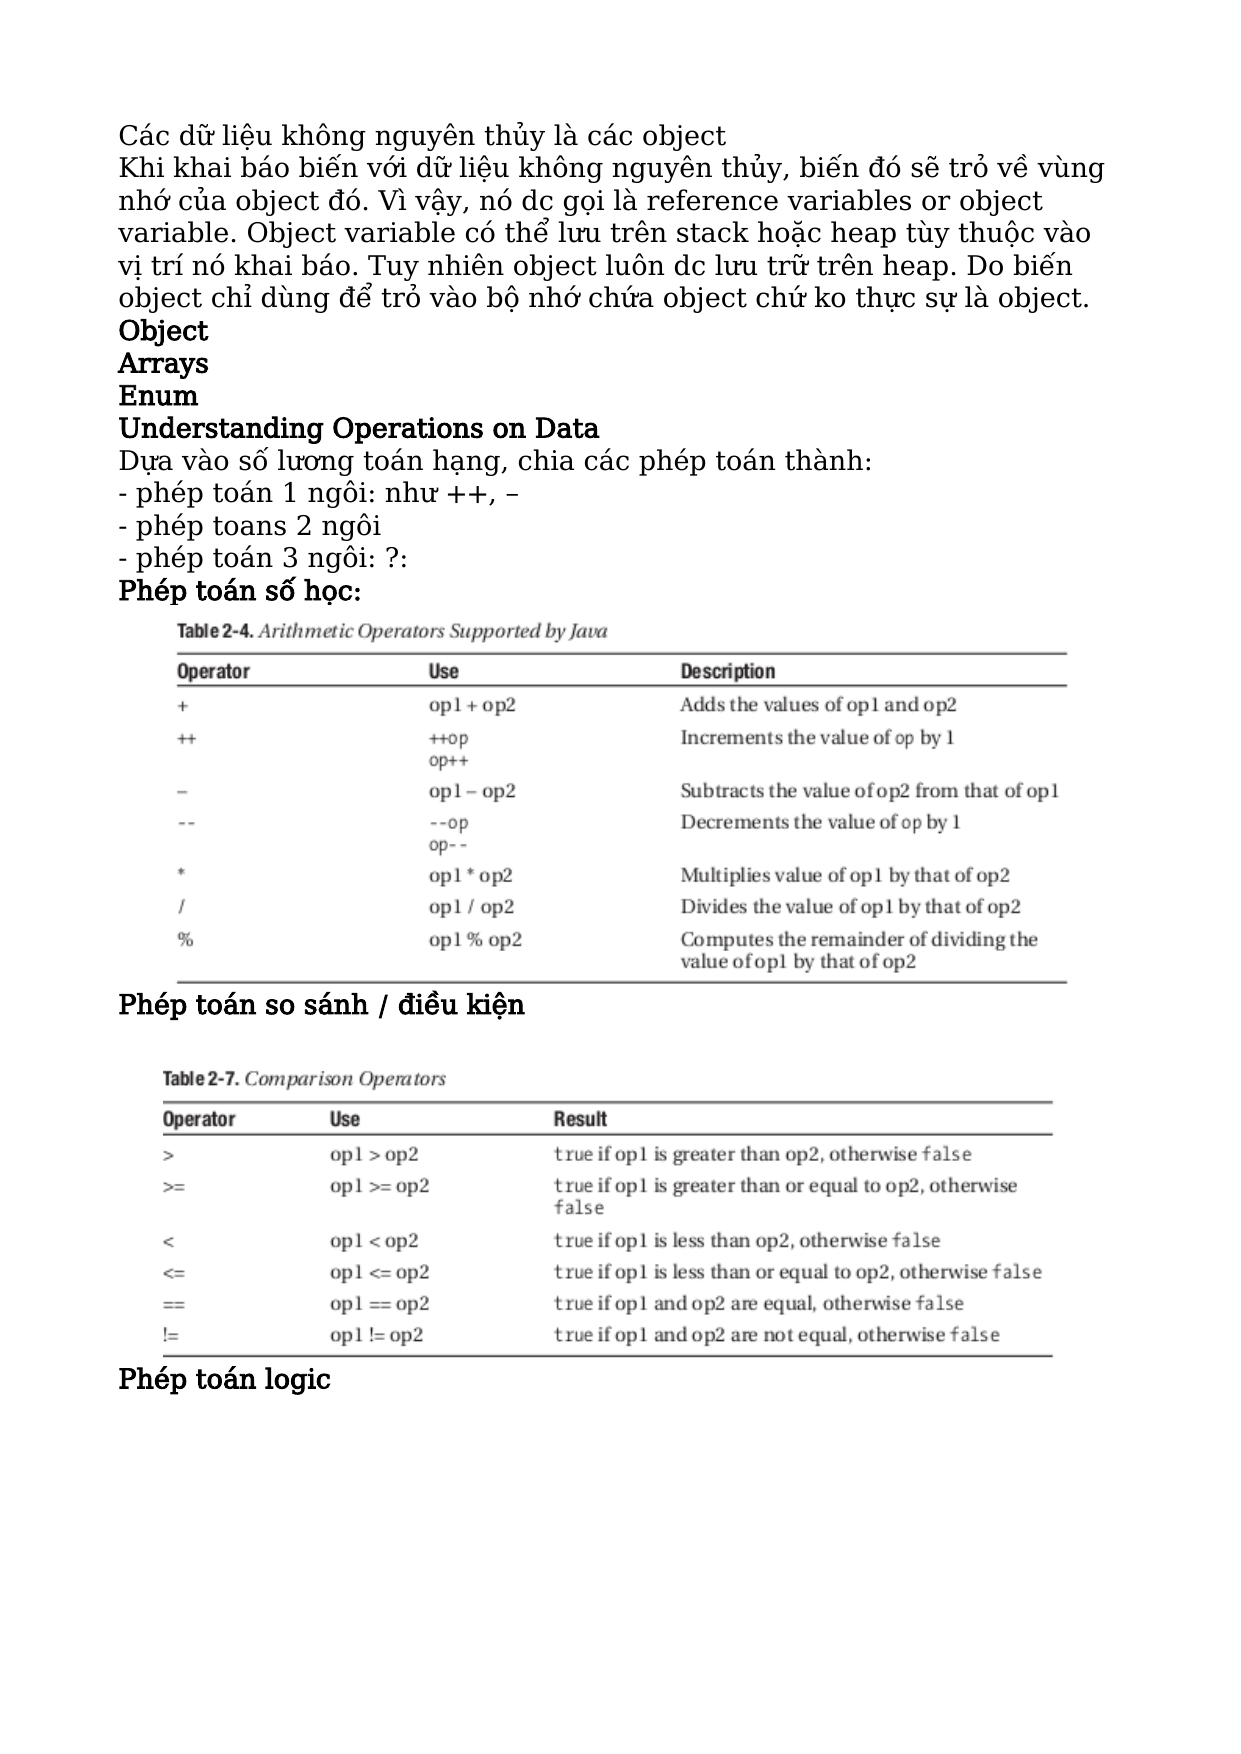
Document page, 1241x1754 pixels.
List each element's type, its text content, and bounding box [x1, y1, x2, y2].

text Enum [118, 378, 1122, 411]
text Phép toán logic [118, 1081, 1122, 1394]
text Các dữ liệu không nguyên thủy là các object [118, 118, 1122, 151]
text Arrays [118, 346, 1122, 378]
picture [154, 605, 1086, 987]
text Dựa vào số lương toán hạng, chia các phép toán thành: [118, 443, 1122, 476]
text Khi khai báo biến với dữ liệu không nguyên thủy, biến đó sẽ trỏ về vùng nhớ của object đó. Vì vậy, nó dc gọi là reference variables or object variable. Object variable có thể lưu trên stack hoặc heap tùy thuộc vào vị trí nó khai báo. Tuy nhiên object luôn dc lưu trữ trên heap. Do biến object chỉ dùng để trỏ vào bộ nhớ chứa object chứ ko thực sự là object. [118, 151, 1122, 313]
text Phép toán số học: [118, 573, 1122, 606]
text - phép toán 1 ngôi: như ++, – [118, 476, 1122, 508]
text Understanding Operations on Data [118, 411, 1122, 443]
text - phép toans 2 ngôi [118, 508, 1122, 541]
picture [163, 1052, 1078, 1362]
text Phép toán so sánh / điều kiện [118, 634, 1122, 1019]
text - phép toán 3 ngôi: ?: [118, 541, 1122, 573]
text Object [118, 313, 1122, 346]
